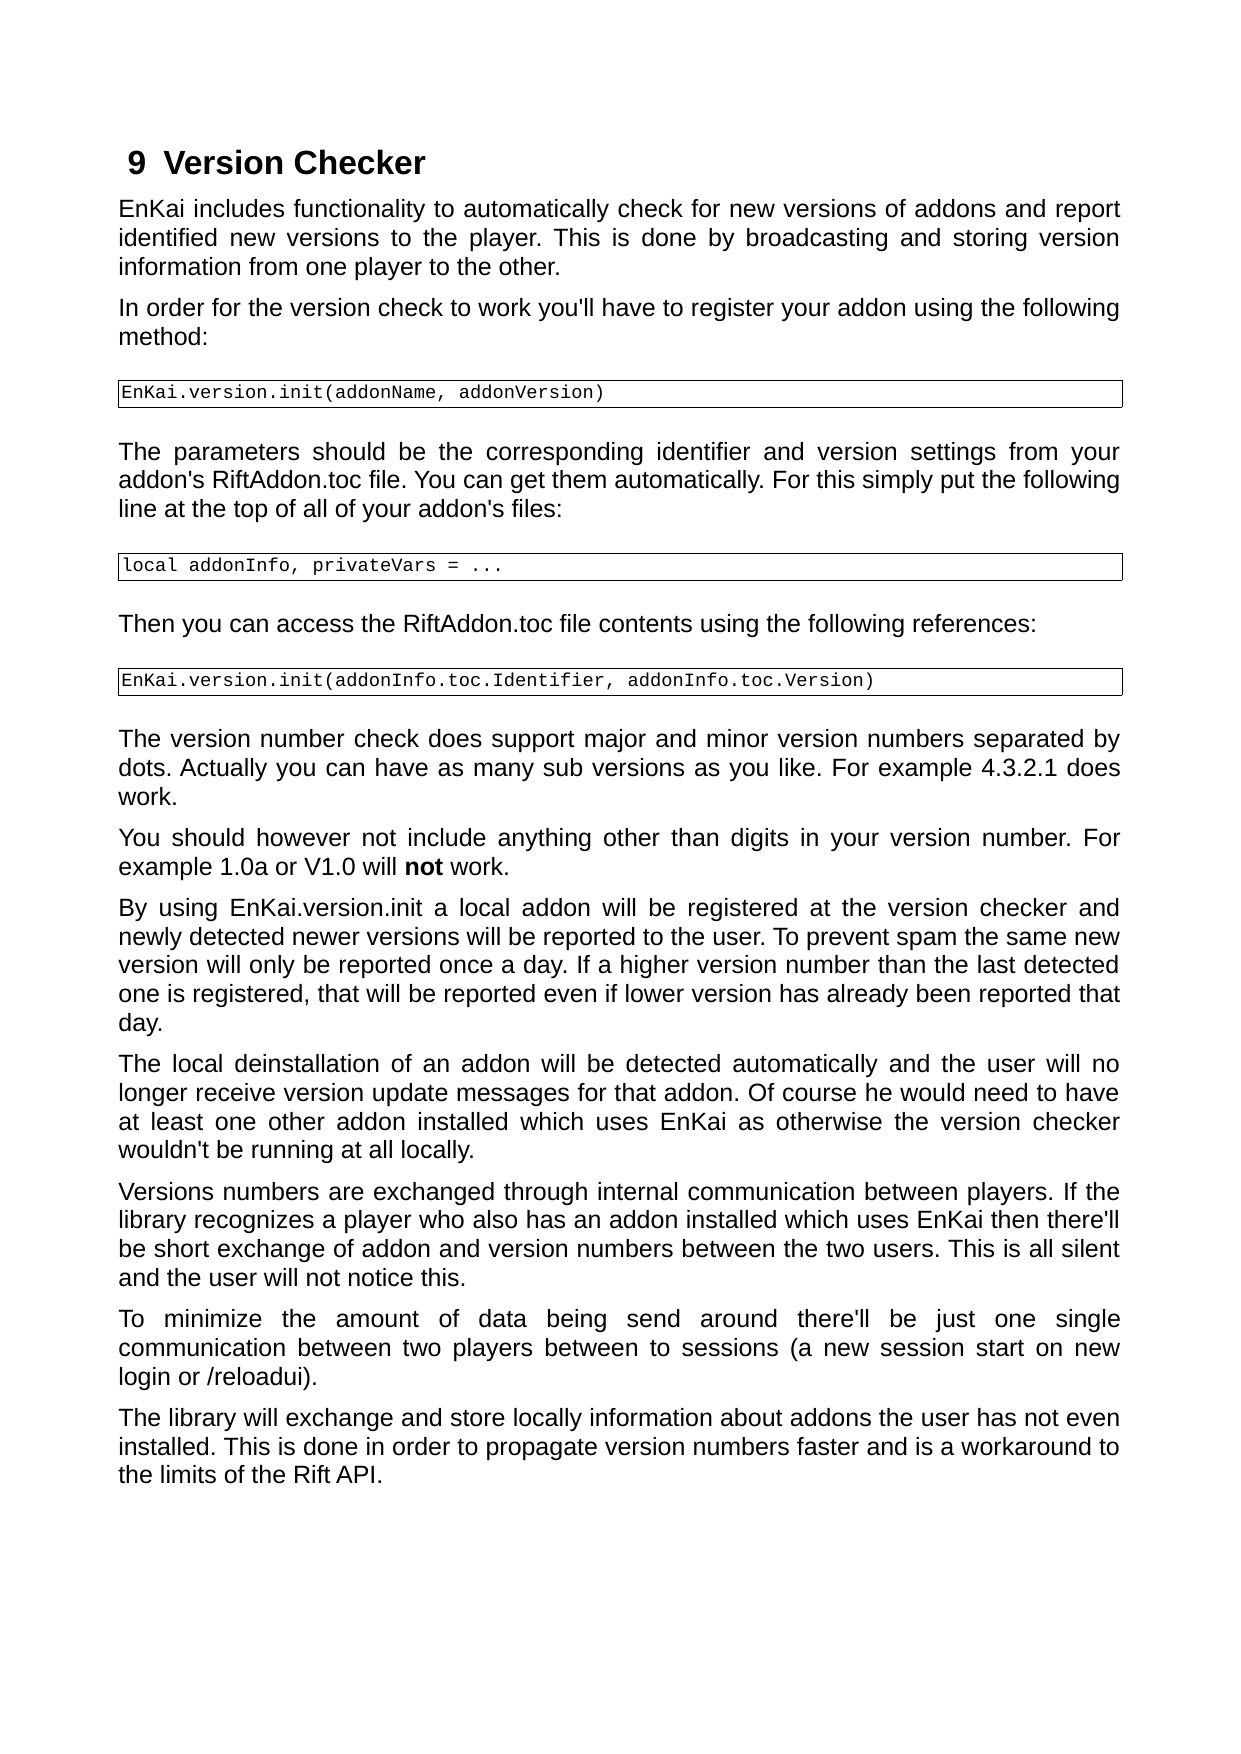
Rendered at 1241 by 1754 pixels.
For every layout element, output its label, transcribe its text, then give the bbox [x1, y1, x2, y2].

text You should however not include anything other than digits in your version number. For example 1.0a or V1.0 will not work. [118, 823, 1122, 881]
text To minimize the amount of data being send around there'll be just one single communication between two players between to sessions (a new session start on new login or /reloadui). [118, 1304, 1122, 1391]
text Then you can access the RiftAddon.toc file contents using the following references: [118, 609, 1122, 638]
text The local deinstallation of an addon will be detected automatically and the user will no longer receive version update messages for that addon. Of course he would need to have at least one other addon installed which uses EnKai as otherwise the version checker wouldn't be running at all locally. [118, 1049, 1122, 1164]
text Versions numbers are exchanged through internal communication between players. If the library recognizes a player who also has an addon installed which uses EnKai then there'll be short exchange of addon and version numbers between the two users. This is all silent and the user will not notice this. [118, 1177, 1122, 1292]
text In order for the version check to work you'll have to register your addon using the following method: [118, 293, 1122, 351]
subtitle Version Checker [118, 143, 1122, 182]
text The parameters should be the corresponding identifier and version settings from your addon's RiftAddon.toc file. You can get them automatically. For this simply put the following line at the top of all of your addon's files: [118, 437, 1122, 523]
text By using EnKai.version.init a local addon will be registered at the version checker and newly detected newer versions will be reported to the user. To prevent spam the same new version will only be reported once a day. If a higher version number than the last detected one is registered, that will be reported even if lower version has already been reported that day. [118, 893, 1122, 1037]
text The version number check does support major and minor version numbers separated by dots. Actually you can have as many sub versions as you like. For example 4.3.2.1 does work. [118, 724, 1122, 811]
text EnKai.version.init(addonName, addonVersion) [119, 381, 1122, 407]
text local addonInfo, privateVars = ... [119, 554, 1122, 580]
text The library will exchange and store locally information about addons the user has not even installed. This is done in order to propagate version numbers faster and is a workaround to the limits of the Rift API. [118, 1403, 1122, 1489]
text EnKai.version.init(addonInfo.toc.Identifier, addonInfo.toc.Version) [119, 669, 1122, 695]
text EnKai includes functionality to automatically check for new versions of addons and report identified new versions to the player. This is done by broadcasting and storing version information from one player to the other. [118, 194, 1122, 281]
